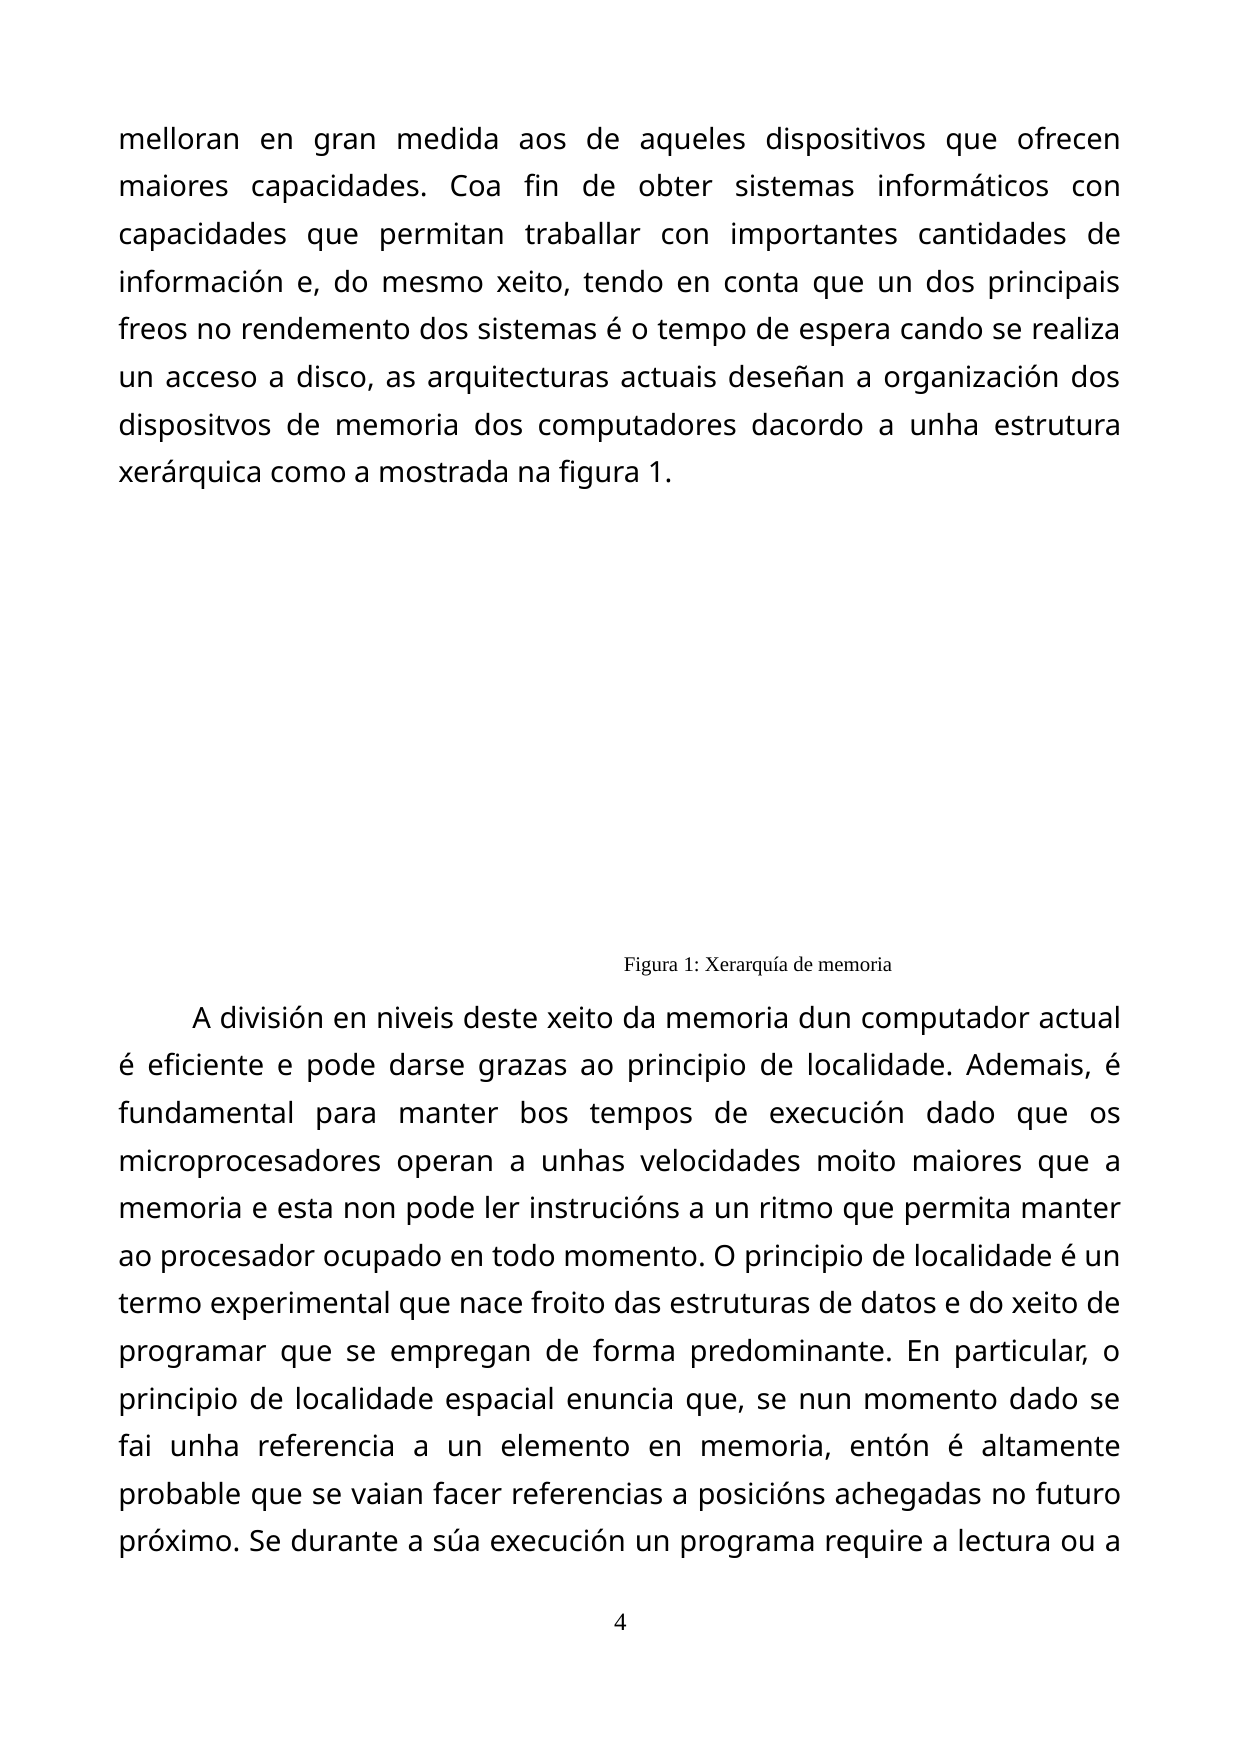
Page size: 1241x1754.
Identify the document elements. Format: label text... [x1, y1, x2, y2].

text melloran en gran medida aos de aqueles dispositivos que ofrecen maiores capacidades. Coa fin de obter sistemas informáticos con capacidades que permitan traballar con importantes cantidades de información e, do mesmo xeito, tendo en conta que un dos principais freos no rendemento dos sistemas é o tempo de espera cando se realiza un acceso a disco, as arquitecturas actuais deseñan a organización dos dispositvos de memoria dos computadores dacordo a unha estrutura xerárquica como a mostrada na figura 1. [118, 118, 1122, 491]
text Figura 1: Xerarquía de memoria [118, 948, 1122, 977]
text A división en niveis deste xeito da memoria dun computador actual é eficiente e pode darse grazas ao principio de localidade. Ademais, é fundamental para manter bos tempos de execución dado que os microprocesadores operan a unhas velocidades moito maiores que a memoria e esta non pode ler instrucións a un ritmo que permita manter ao procesador ocupado en todo momento. O principio de localidade é un termo experimental que nace froito das estruturas de datos e do xeito de programar que se empregan de forma predominante. En particular, o principio de localidade espacial enuncia que, se nun momento dado se fai unha referencia a un elemento en memoria, entón é altamente probable que se vaian facer referencias a posicións achegadas no futuro próximo. Se durante a súa execución un programa require a lectura ou a [118, 997, 1122, 1560]
